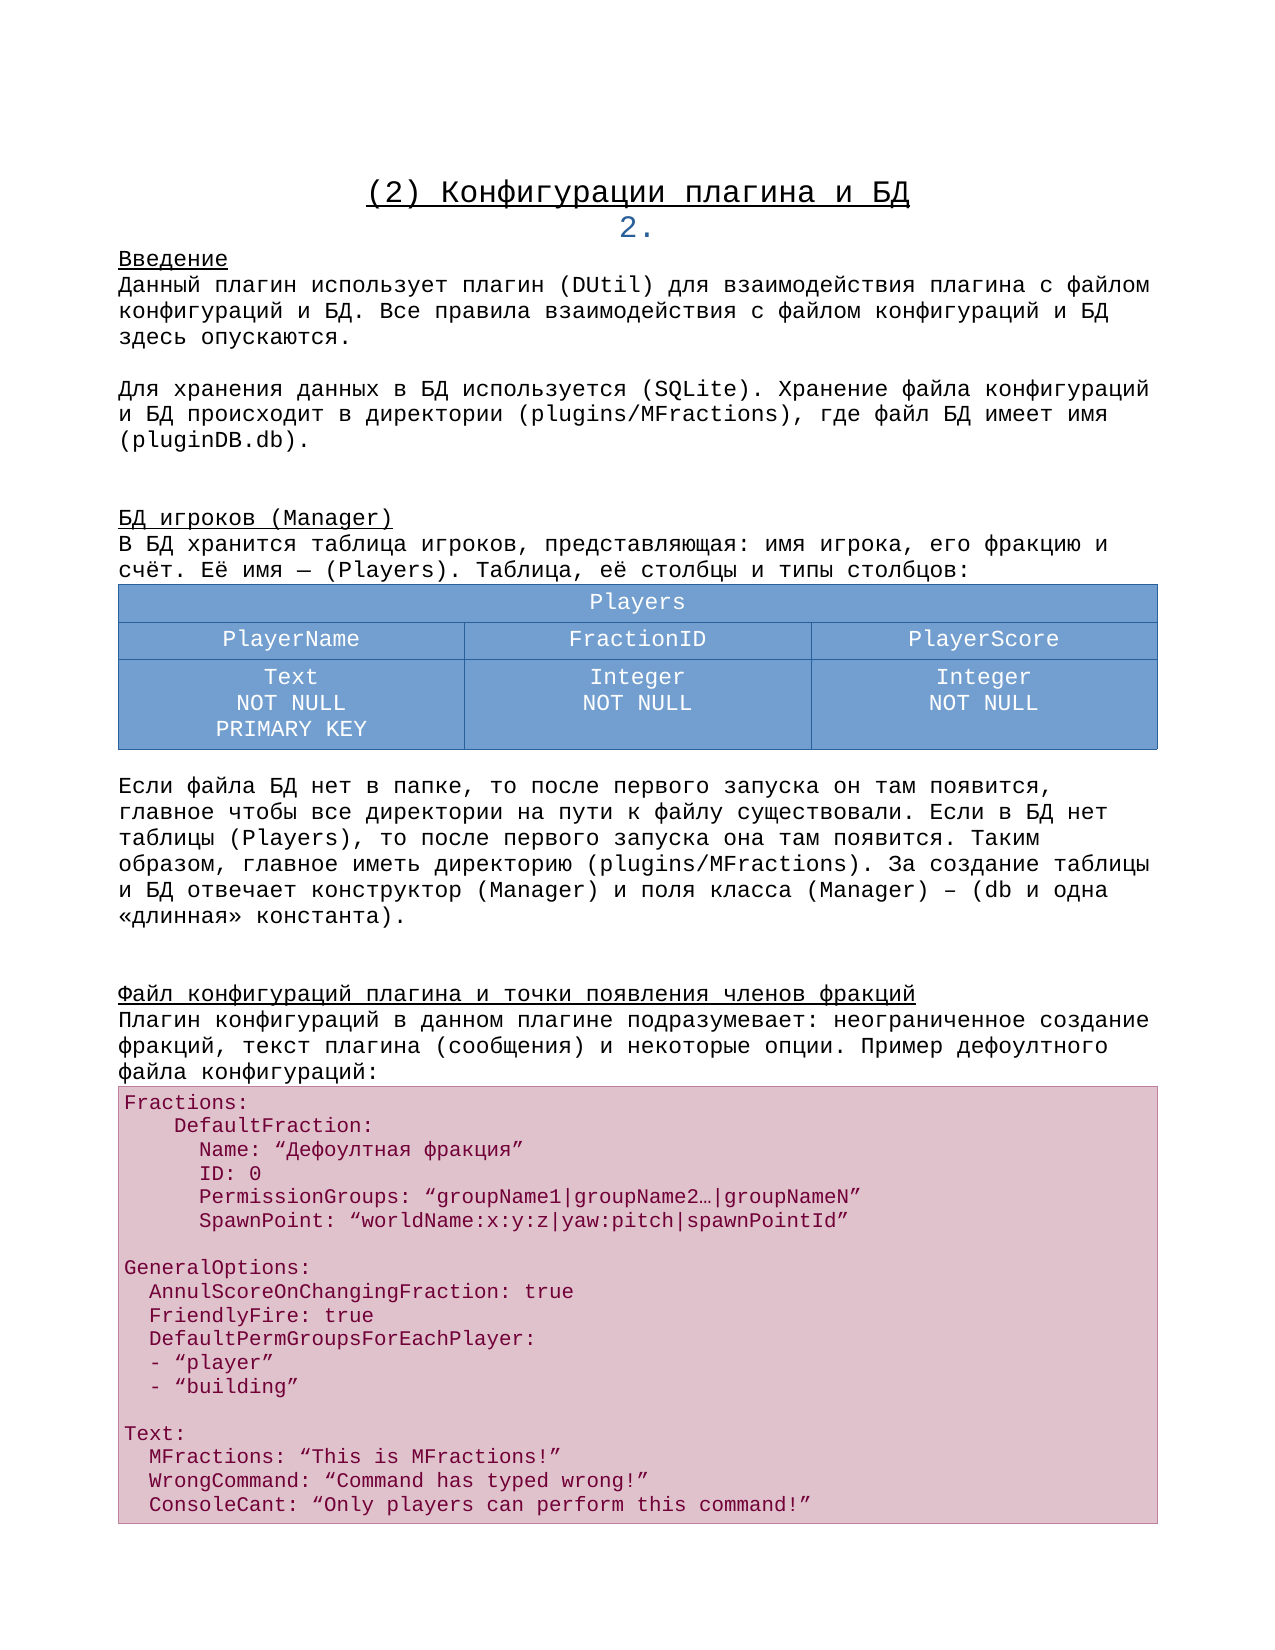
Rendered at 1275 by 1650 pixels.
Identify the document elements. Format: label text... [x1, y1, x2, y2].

table_cell Text NOT NULL PRIMARY KEY [119, 660, 464, 749]
text В БД хранится таблица игроков, представляющая: имя игрока, его фракцию и счёт. Её имя — (Players). Таблица, её столбцы и типы столбцов: [118, 532, 1157, 584]
text БД игроков (Manager) [118, 507, 1157, 532]
table_header Fractions: DefaultFraction: Name: “Дефоултная фракция” ID: 0 PermissionGroups: “groupName1|groupName2…|groupNameN” SpawnPoint: “worldName:x:y:z|yaw:pitch|spawnPointId” GeneralOptions: AnnulScoreOnChangingFraction: true FriendlyFire: true DefaultPermGroupsForEachPlayer: - “player” - “building” Text: MFractions: “This is MFractions!” WrongCommand: “Command has typed wrong!” ConsoleCant: “Only players can perform this command!” [119, 1087, 1157, 1523]
table_header Players [119, 585, 1157, 622]
table_cell Integer NOT NULL [465, 660, 811, 749]
table_cell Integer NOT NULL [812, 660, 1157, 749]
text 2. [118, 212, 1157, 247]
table_cell PlayerScore [812, 623, 1157, 659]
text Данный плагин использует плагин (DUtil) для взаимодействия плагина с файлом конфигураций и БД. Все правила взаимодействия с файлом конфигураций и БД здесь опускаются. [118, 273, 1157, 351]
text Плагин конфигураций в данном плагине подразумевает: неограниченное создание фракций, текст плагина (сообщения) и некоторые опции. Пример дефоултного файла конфигураций: [118, 1008, 1157, 1086]
table_cell PlayerName [119, 623, 464, 659]
table_cell FractionID [465, 623, 811, 659]
text Если файла БД нет в папке, то после первого запуска он там появится, главное чтобы все директории на пути к файлу существовали. Если в БД нет таблицы (Players), то после первого запуска она там появится. Таким образом, главное иметь директорию (plugins/MFractions). За создание таблицы и БД отвечает конструктор (Manager) и поля класса (Manager) – (db и одна «длинная» константа). [118, 775, 1157, 930]
text Для хранения данных в БД используется (SQLite). Хранение файла конфигураций и БД происходит в директории (plugins/MFractions), где файл БД имеет имя (pluginDB.db). [118, 377, 1157, 455]
text (2) Конфигурации плагина и БД [118, 176, 1157, 212]
text Файл конфигураций плагина и точки появления членов фракций [118, 982, 1157, 1008]
text Введение [118, 247, 1157, 273]
